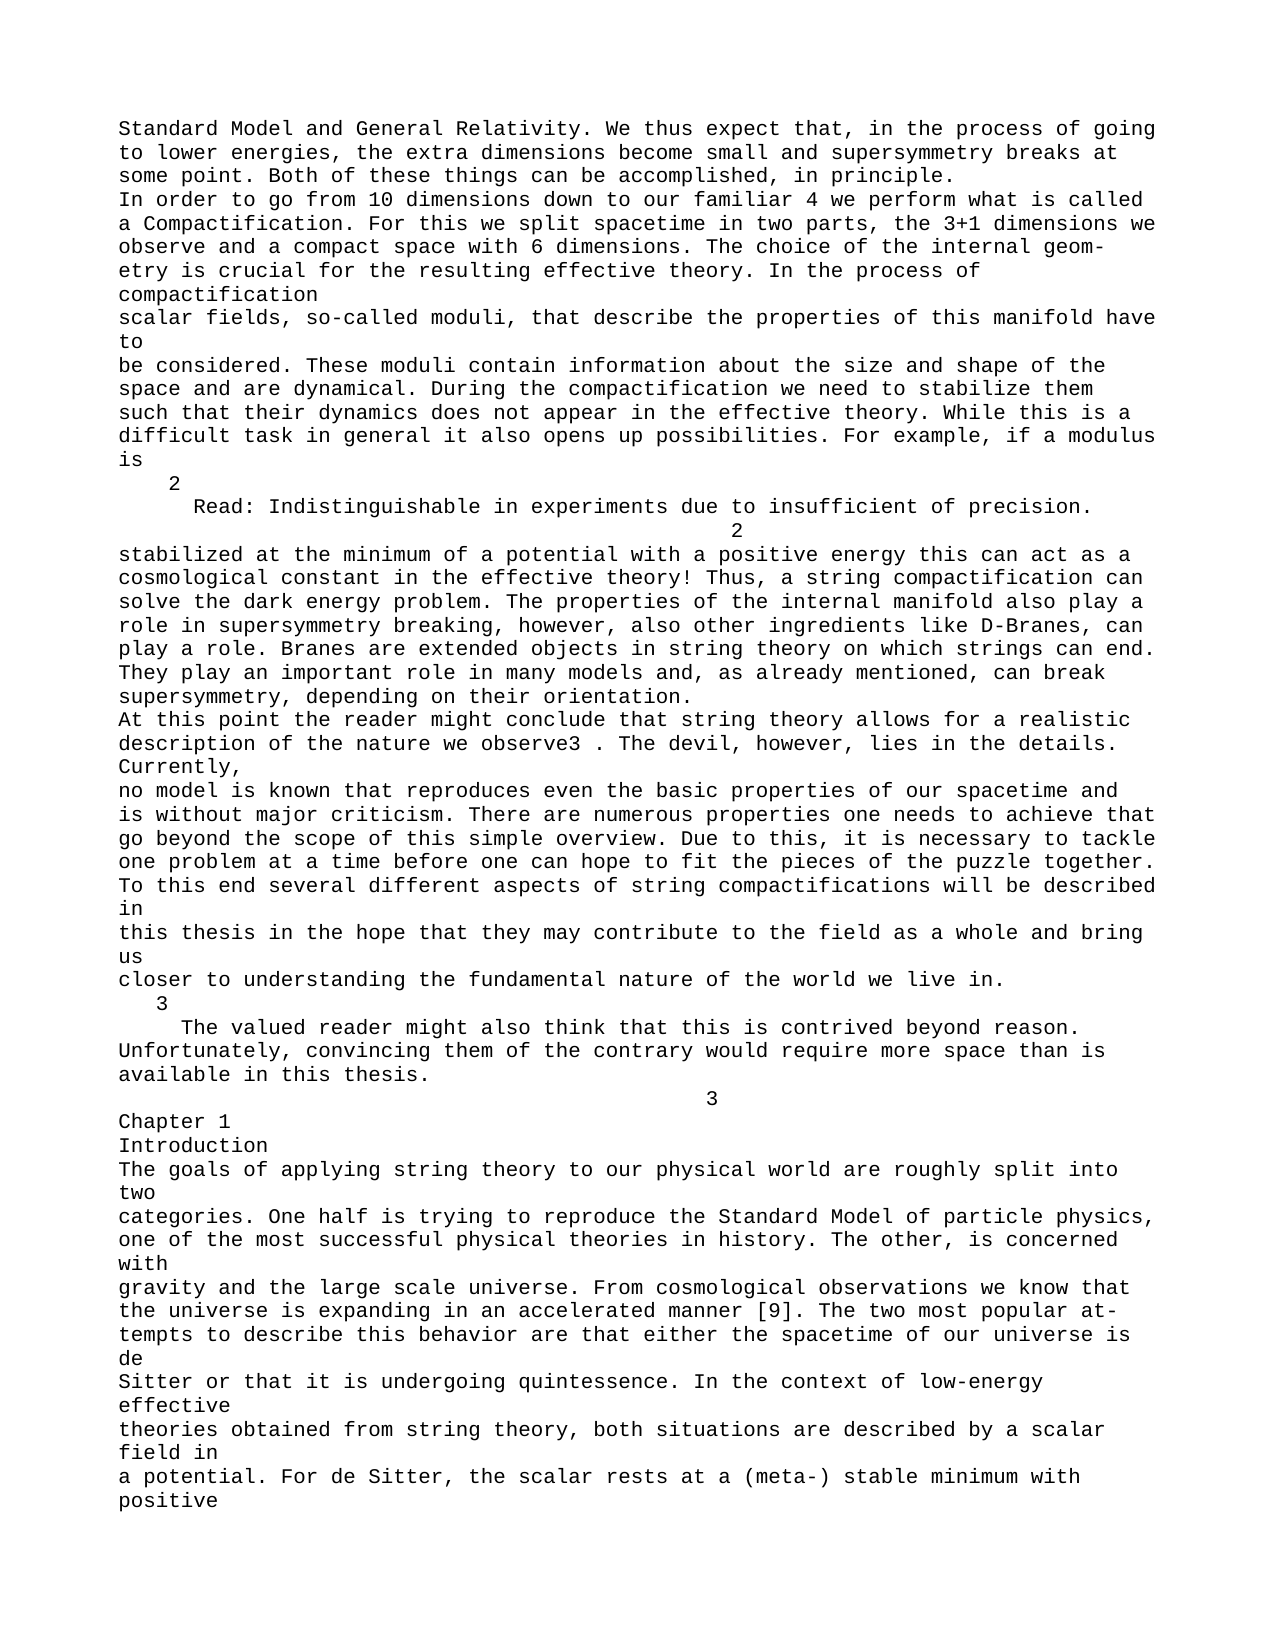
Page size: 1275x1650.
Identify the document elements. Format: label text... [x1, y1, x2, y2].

text They play an important role in many models and, as already mentioned, can break [118, 662, 1157, 686]
text observe and a compact space with 6 dimensions. The choice of the internal geom- [118, 236, 1157, 260]
text scalar fields, so-called moduli, that describe the properties of this manifold have to [118, 307, 1157, 354]
text 3 [118, 993, 1157, 1017]
text The valued reader might also think that this is contrived beyond reason. Unfortunately, convincing them of the contrary would require more space than is available in this thesis. [118, 1017, 1157, 1088]
text tempts to describe this behavior are that either the spacetime of our universe is de [118, 1324, 1157, 1371]
text to lower energies, the extra dimensions become small and supersymmetry breaks at [118, 142, 1157, 165]
text stabilized at the minimum of a potential with a positive energy this can act as a [118, 544, 1157, 567]
text gravity and the large scale universe. From cosmological observations we know that [118, 1277, 1157, 1300]
text 2 [118, 473, 1157, 496]
text is without major criticism. There are numerous properties one needs to achieve that [118, 804, 1157, 827]
text the universe is expanding in an accelerated manner [9]. The two most popular at- [118, 1300, 1157, 1324]
text At this point the reader might conclude that string theory allows for a realistic description of the nature we observe3 . The devil, however, lies in the details. Currently, [118, 709, 1157, 780]
text To this end several different aspects of string compactifications will be described in [118, 875, 1157, 922]
text space and are dynamical. During the compactification we need to stabilize them [118, 378, 1157, 402]
text supersymmetry, depending on their orientation. [118, 686, 1157, 709]
text difficult task in general it also opens up possibilities. For example, if a modulus is [118, 426, 1157, 473]
text go beyond the scope of this simple overview. Due to this, it is necessary to tackle [118, 827, 1157, 851]
text play a role. Branes are extended objects in string theory on which strings can end. [118, 638, 1157, 662]
text Read: Indistinguishable in experiments due to insufficient of precision. [118, 496, 1157, 520]
text no model is known that reproduces even the basic properties of our spacetime and [118, 780, 1157, 804]
text a potential. For de Sitter, the scalar rests at a (meta-) stable minimum with positive [118, 1466, 1157, 1513]
text Standard Model and General Relativity. We thus expect that, in the process of going [118, 118, 1157, 142]
text one of the most successful physical theories in history. The other, is concerned with [118, 1229, 1157, 1277]
text cosmological constant in the effective theory! Thus, a string compactification can [118, 567, 1157, 591]
text 3 [118, 1088, 1157, 1111]
text 2 [118, 520, 1157, 544]
text Introduction [118, 1135, 1157, 1158]
text such that their dynamics does not appear in the effective theory. While this is a [118, 402, 1157, 426]
text closer to understanding the fundamental nature of the world we live in. [118, 969, 1157, 993]
text theories obtained from string theory, both situations are described by a scalar field in [118, 1419, 1157, 1466]
text categories. One half is trying to reproduce the Standard Model of particle physics, [118, 1206, 1157, 1229]
text one problem at a time before one can hope to fit the pieces of the puzzle together. [118, 851, 1157, 875]
text In order to go from 10 dimensions down to our familiar 4 we perform what is called [118, 189, 1157, 213]
text Chapter 1 [118, 1111, 1157, 1135]
text solve the dark energy problem. The properties of the internal manifold also play a [118, 591, 1157, 615]
text Sitter or that it is undergoing quintessence. In the context of low-energy effective [118, 1371, 1157, 1419]
text role in supersymmetry breaking, however, also other ingredients like D-Branes, can [118, 615, 1157, 638]
text this thesis in the hope that they may contribute to the field as a whole and bring us [118, 922, 1157, 969]
text a Compactification. For this we split spacetime in two parts, the 3+1 dimensions we [118, 213, 1157, 236]
text The goals of applying string theory to our physical world are roughly split into two [118, 1158, 1157, 1206]
text etry is crucial for the resulting effective theory. In the process of compactification [118, 260, 1157, 307]
text some point. Both of these things can be accomplished, in principle. [118, 165, 1157, 189]
text be considered. These moduli contain information about the size and shape of the [118, 354, 1157, 378]
